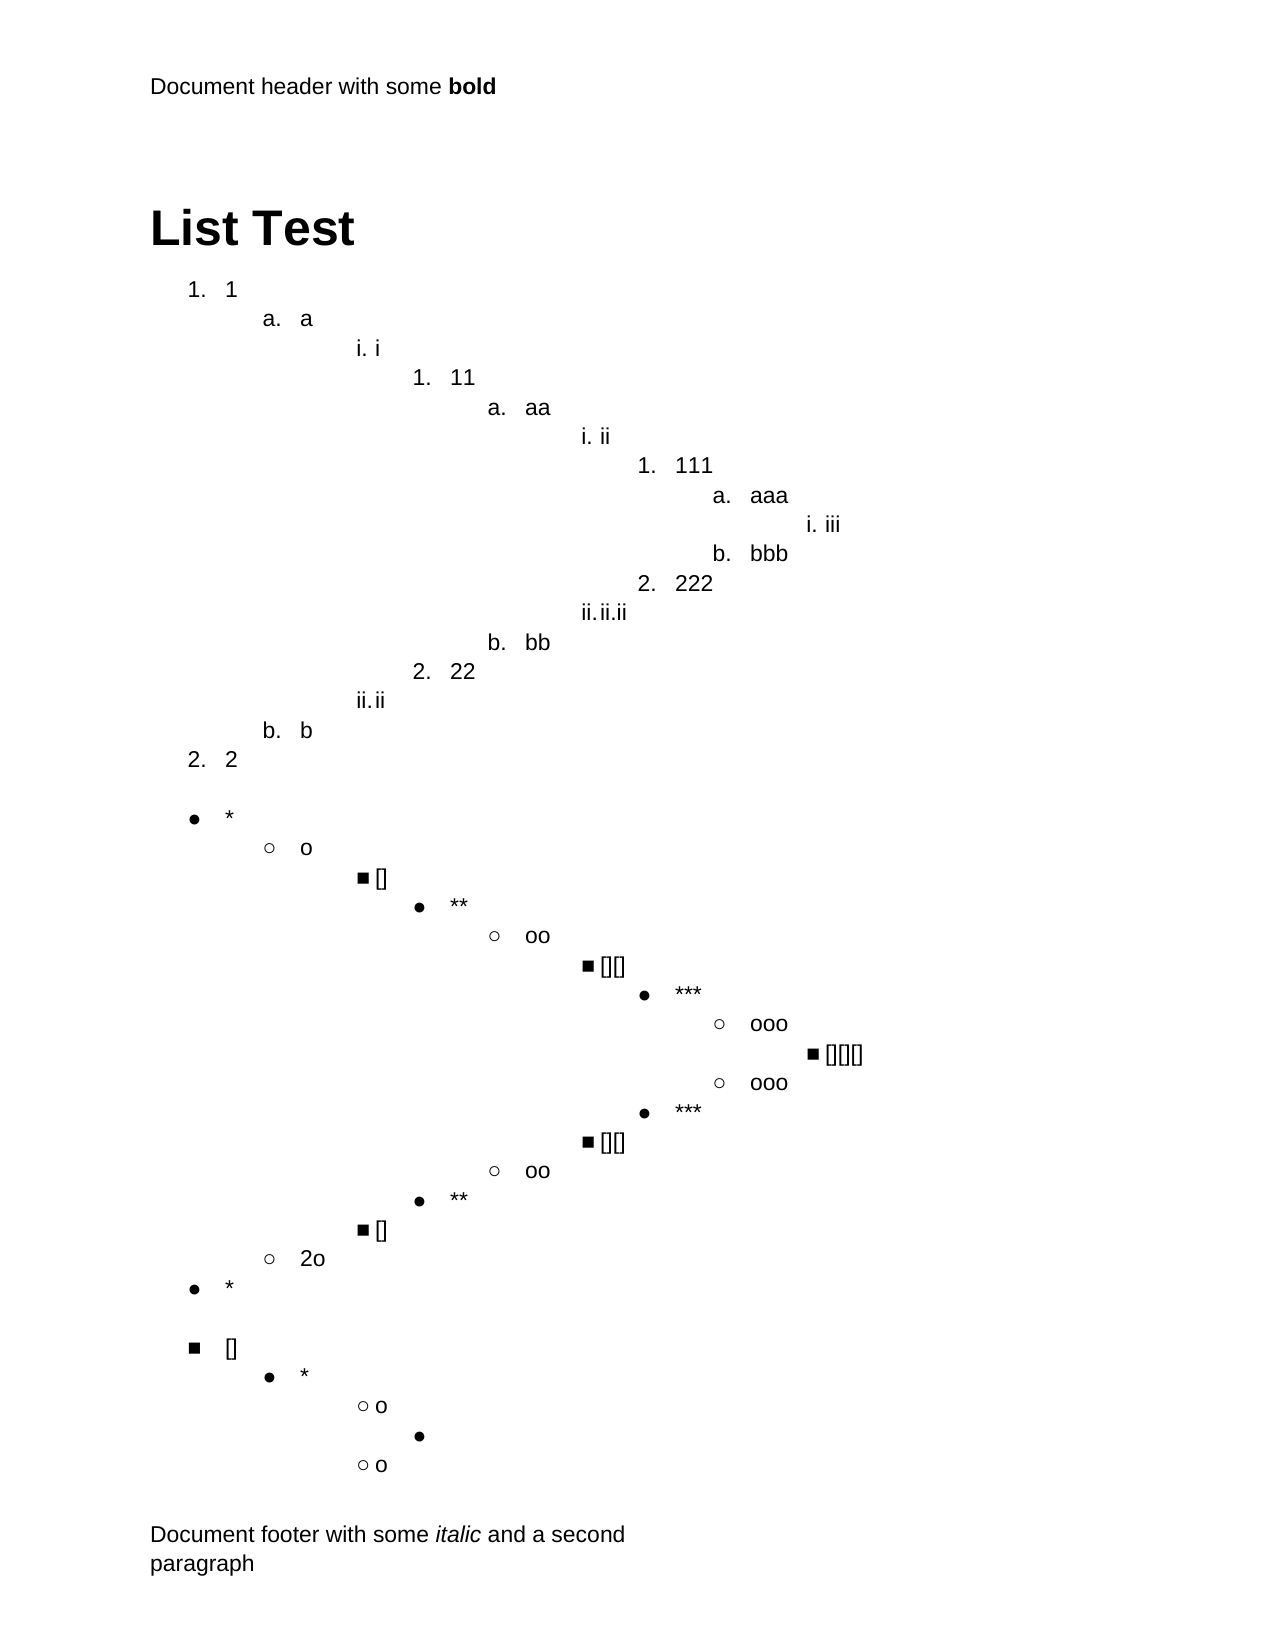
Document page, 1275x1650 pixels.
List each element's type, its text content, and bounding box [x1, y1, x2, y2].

list *** [637, 1099, 1125, 1125]
list [][][] [806, 1040, 1125, 1066]
list aaa [712, 482, 1125, 508]
list [] [187, 1334, 1125, 1360]
list aa [487, 394, 1125, 420]
list b [262, 717, 1125, 743]
list * [262, 1363, 1125, 1389]
list iii [806, 512, 1125, 537]
list oo [487, 923, 1125, 948]
list * [187, 1275, 1125, 1301]
list ii [581, 423, 1125, 449]
list 222 [637, 570, 1125, 596]
list ** [412, 1187, 1125, 1213]
list [][] [581, 952, 1125, 978]
list 1 [187, 277, 1125, 302]
list ii.ii [581, 600, 1125, 625]
list * [187, 805, 1125, 831]
list o [356, 1393, 1125, 1418]
list oo [487, 1158, 1125, 1183]
list ooo [712, 1070, 1125, 1095]
list 2o [262, 1246, 1125, 1272]
list i [356, 335, 1125, 361]
list 22 [412, 658, 1125, 684]
list o [356, 1452, 1125, 1477]
list a [262, 306, 1125, 332]
list [] [356, 864, 1125, 890]
list 2 [187, 747, 1125, 772]
list *** [637, 982, 1125, 1007]
list bbb [712, 541, 1125, 567]
list 11 [412, 365, 1125, 390]
subtitle List Test [150, 200, 1125, 256]
list [] [356, 1217, 1125, 1242]
list ii [356, 688, 1125, 713]
list bb [487, 629, 1125, 655]
list ooo [712, 1011, 1125, 1037]
list o [262, 835, 1125, 860]
list [][] [581, 1128, 1125, 1154]
list 111 [637, 453, 1125, 478]
list ** [412, 893, 1125, 919]
